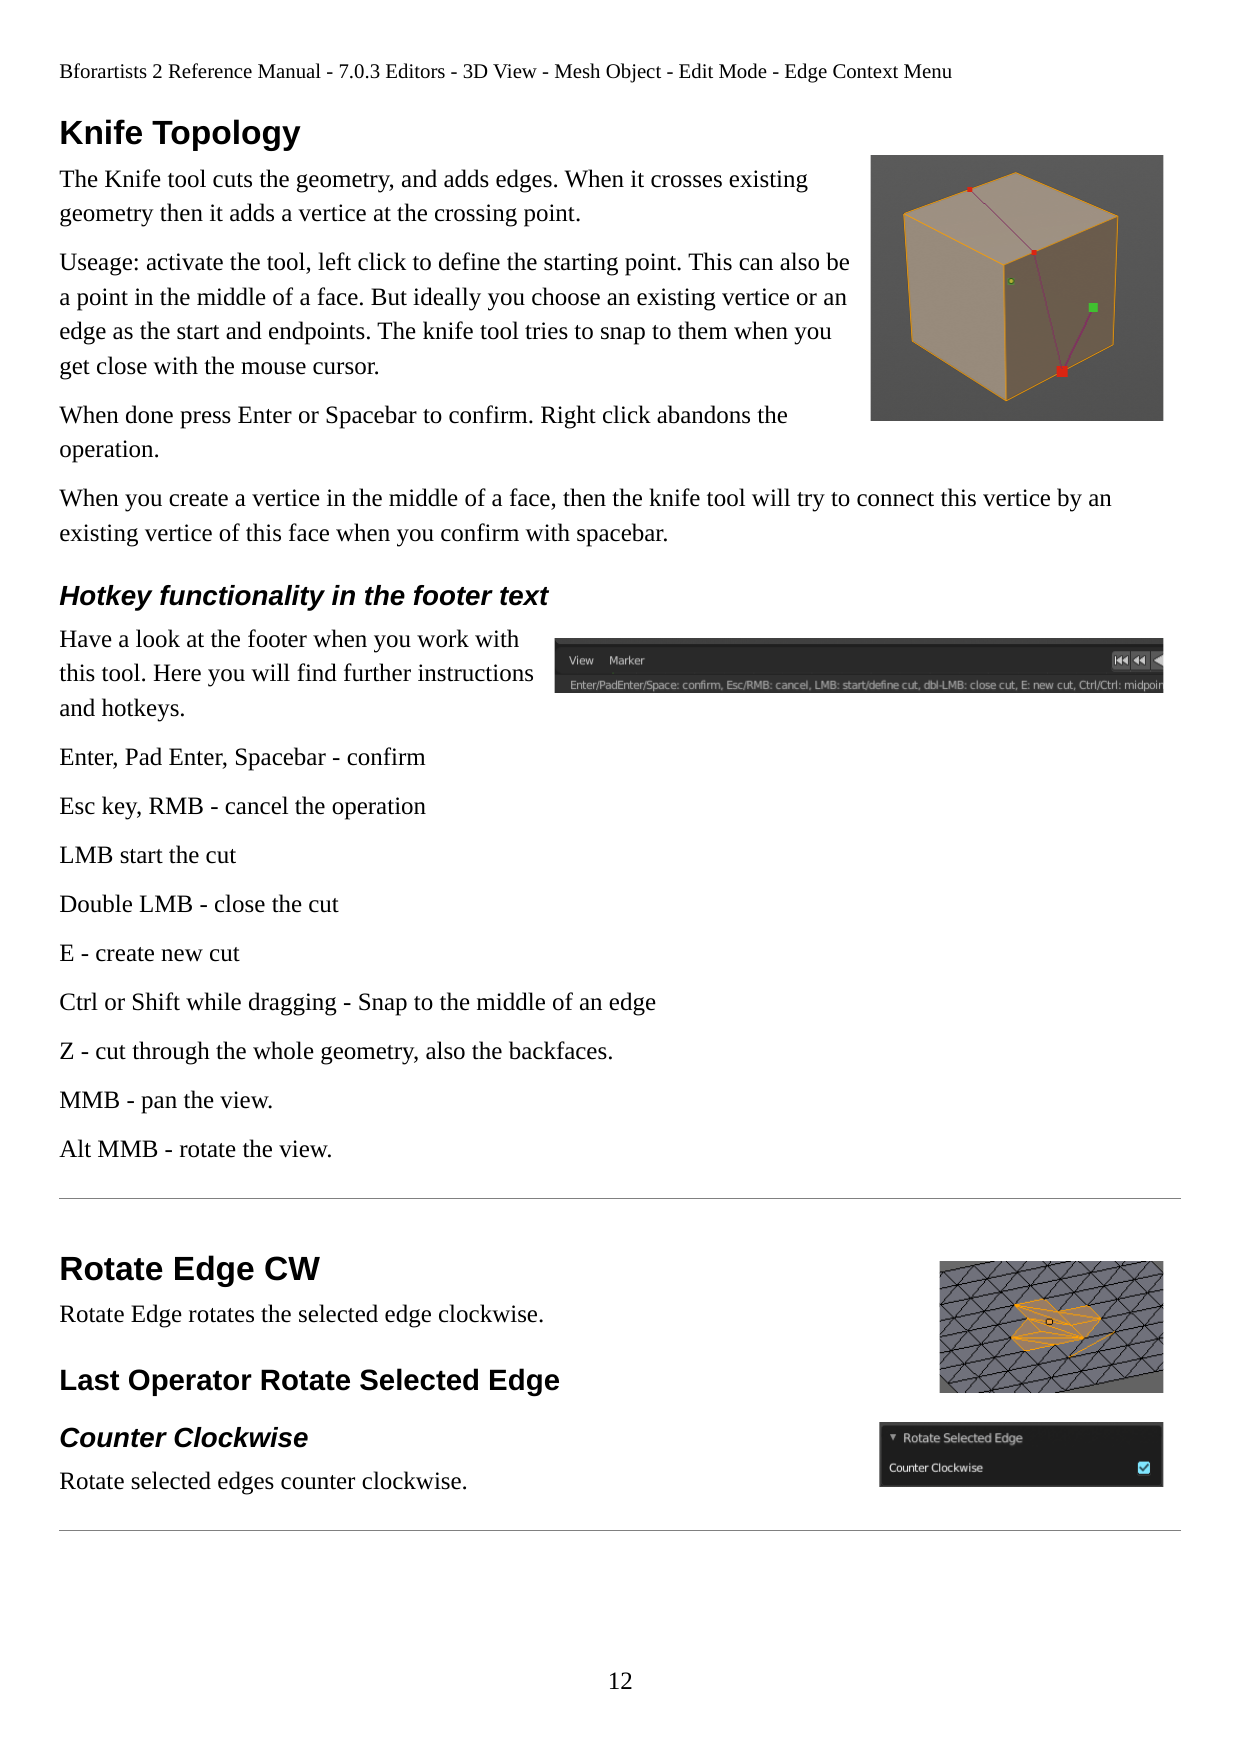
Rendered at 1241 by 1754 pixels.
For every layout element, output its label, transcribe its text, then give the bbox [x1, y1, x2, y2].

text Enter, Pad Enter, Spacebar - confirm [59, 742, 1181, 771]
text The Knife tool cuts the geometry, and adds edges. When it crosses existing geometry then it adds a vertice at the crossing point. [59, 164, 870, 227]
text When done press Enter or Spacebar to confirm. Right click abandons the operation. [59, 400, 1181, 463]
subtitle Last Operator Rotate Selected Edge [59, 1363, 1181, 1397]
subtitle Counter Clockwise [59, 1422, 879, 1454]
text Double LMB - close the cut [59, 889, 1181, 918]
subtitle Hotkey functionality in the footer text [59, 579, 1181, 611]
text Have a look at the footer when you work with this tool. Here you will find further instructions and hotkeys. [59, 624, 1181, 721]
picture [879, 1422, 1164, 1487]
text LMB start the cut [59, 840, 1181, 869]
picture [870, 155, 1164, 421]
subtitle Rotate Edge CW [59, 1248, 1181, 1287]
text When you create a vertice in the middle of a face, then the knife tool will try to connect this vertice by an existing vertice of this face when you confirm with spacebar. [59, 483, 1181, 547]
text Ctrl or Shift while dragging - Snap to the middle of an edge [59, 987, 1181, 1016]
subtitle [1164, 1422, 1181, 1454]
text Z - cut through the whole geometry, also the backfaces. [59, 1036, 1181, 1065]
text Alt MMB - rotate the view. [59, 1134, 1181, 1163]
text Esc key, RMB - cancel the operation [59, 791, 1181, 819]
text Rotate selected edges counter clockwise. [59, 1466, 1181, 1495]
text MMB - pan the view. [59, 1085, 1181, 1114]
subtitle Knife Topology [59, 113, 1181, 151]
text Rotate Edge rotates the selected edge clockwise. [59, 1299, 939, 1328]
picture [554, 638, 1164, 693]
picture [939, 1261, 1164, 1393]
text E - create new cut [59, 938, 1181, 967]
text Useage: activate the tool, left click to define the starting point. This can also be a point in the middle of a face. But ideally you choose an existing vertice or an edge as the start and endpoints. The knife tool tries to snap to them when you get close with the mouse cursor. [59, 247, 870, 379]
